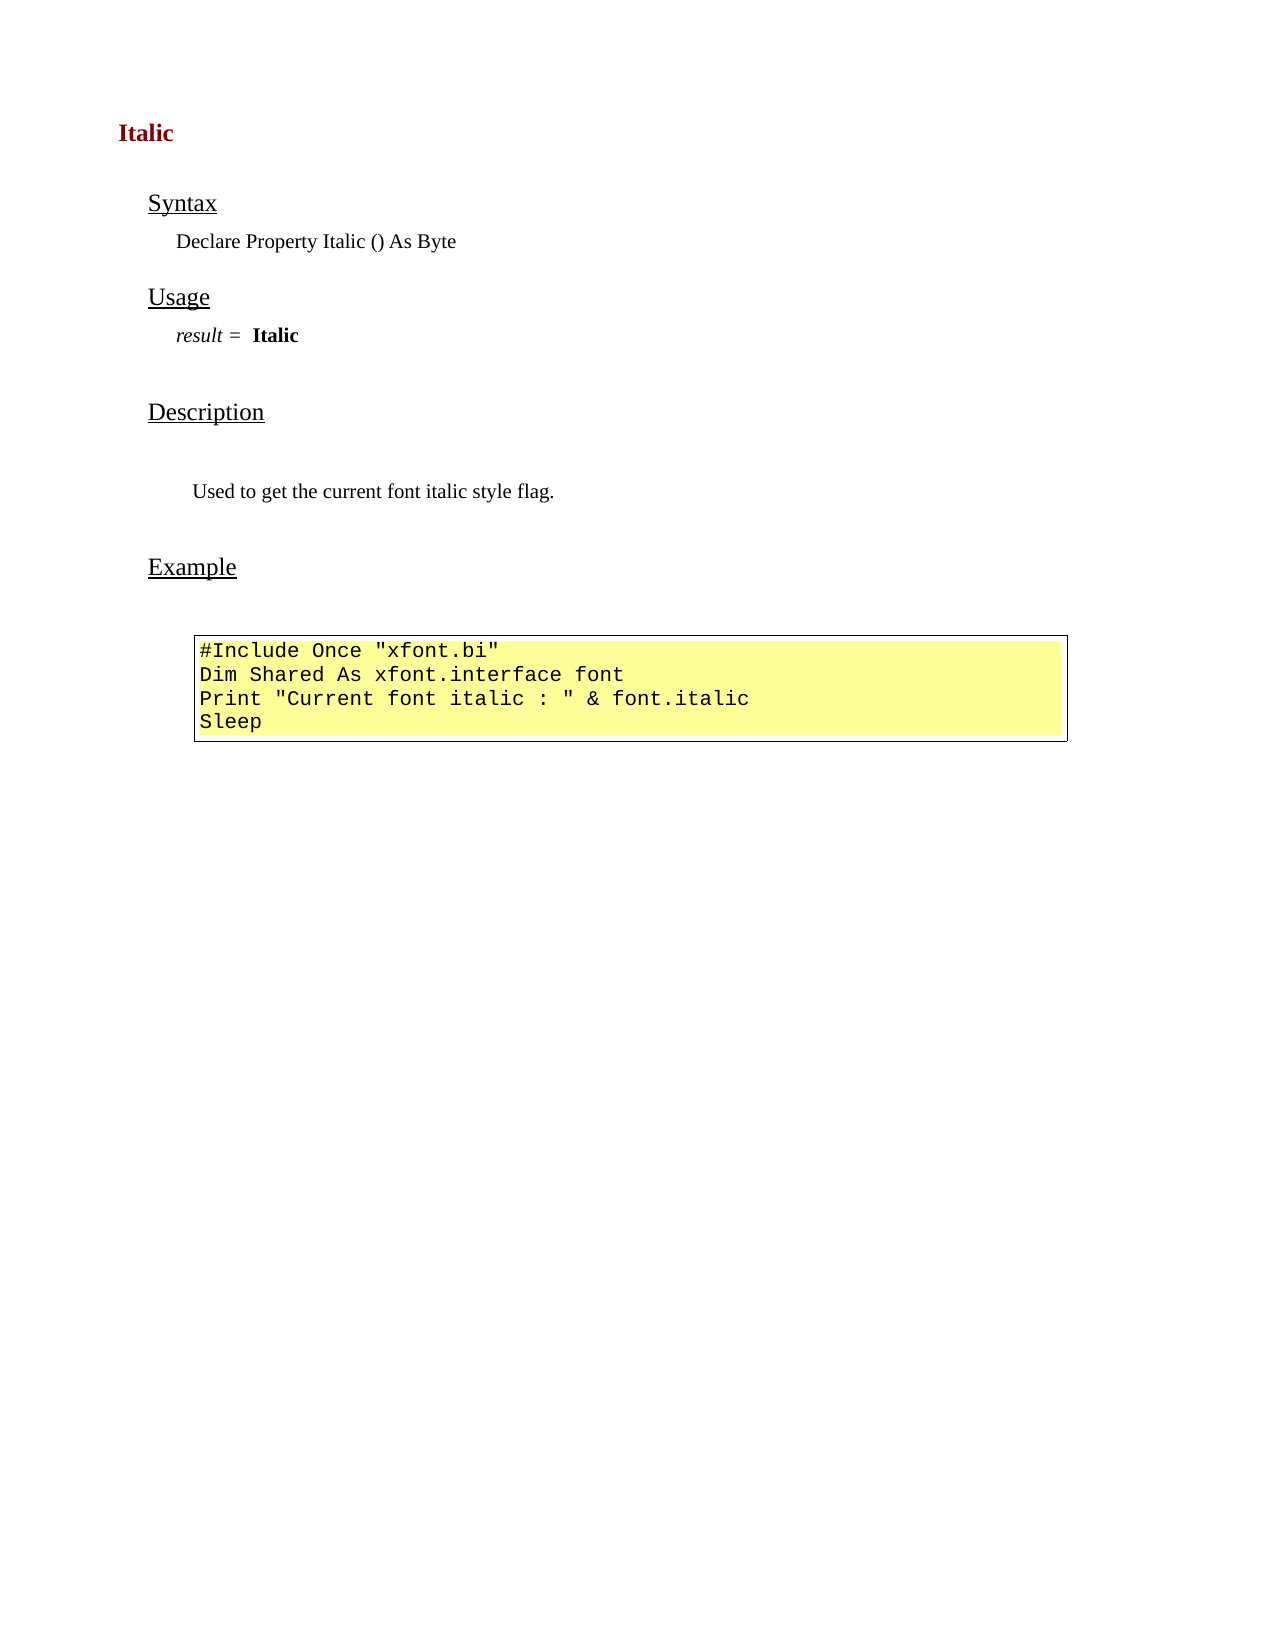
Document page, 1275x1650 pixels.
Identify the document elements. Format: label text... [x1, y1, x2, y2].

text Usage [148, 282, 1157, 311]
text Italic [118, 118, 1157, 147]
text Example [148, 552, 1157, 581]
text Used to get the current font italic style flag. [118, 479, 1157, 503]
table_header #Include Once "xfont.bi" Dim Shared As xfont.interface font Print "Current font italic : " & font.italic Sleep [195, 636, 1067, 741]
text Description [148, 397, 1157, 425]
text Syntax [148, 188, 1157, 217]
text Declare Property Italic () As Byte [176, 229, 1157, 253]
text result = Italic [176, 323, 1157, 347]
